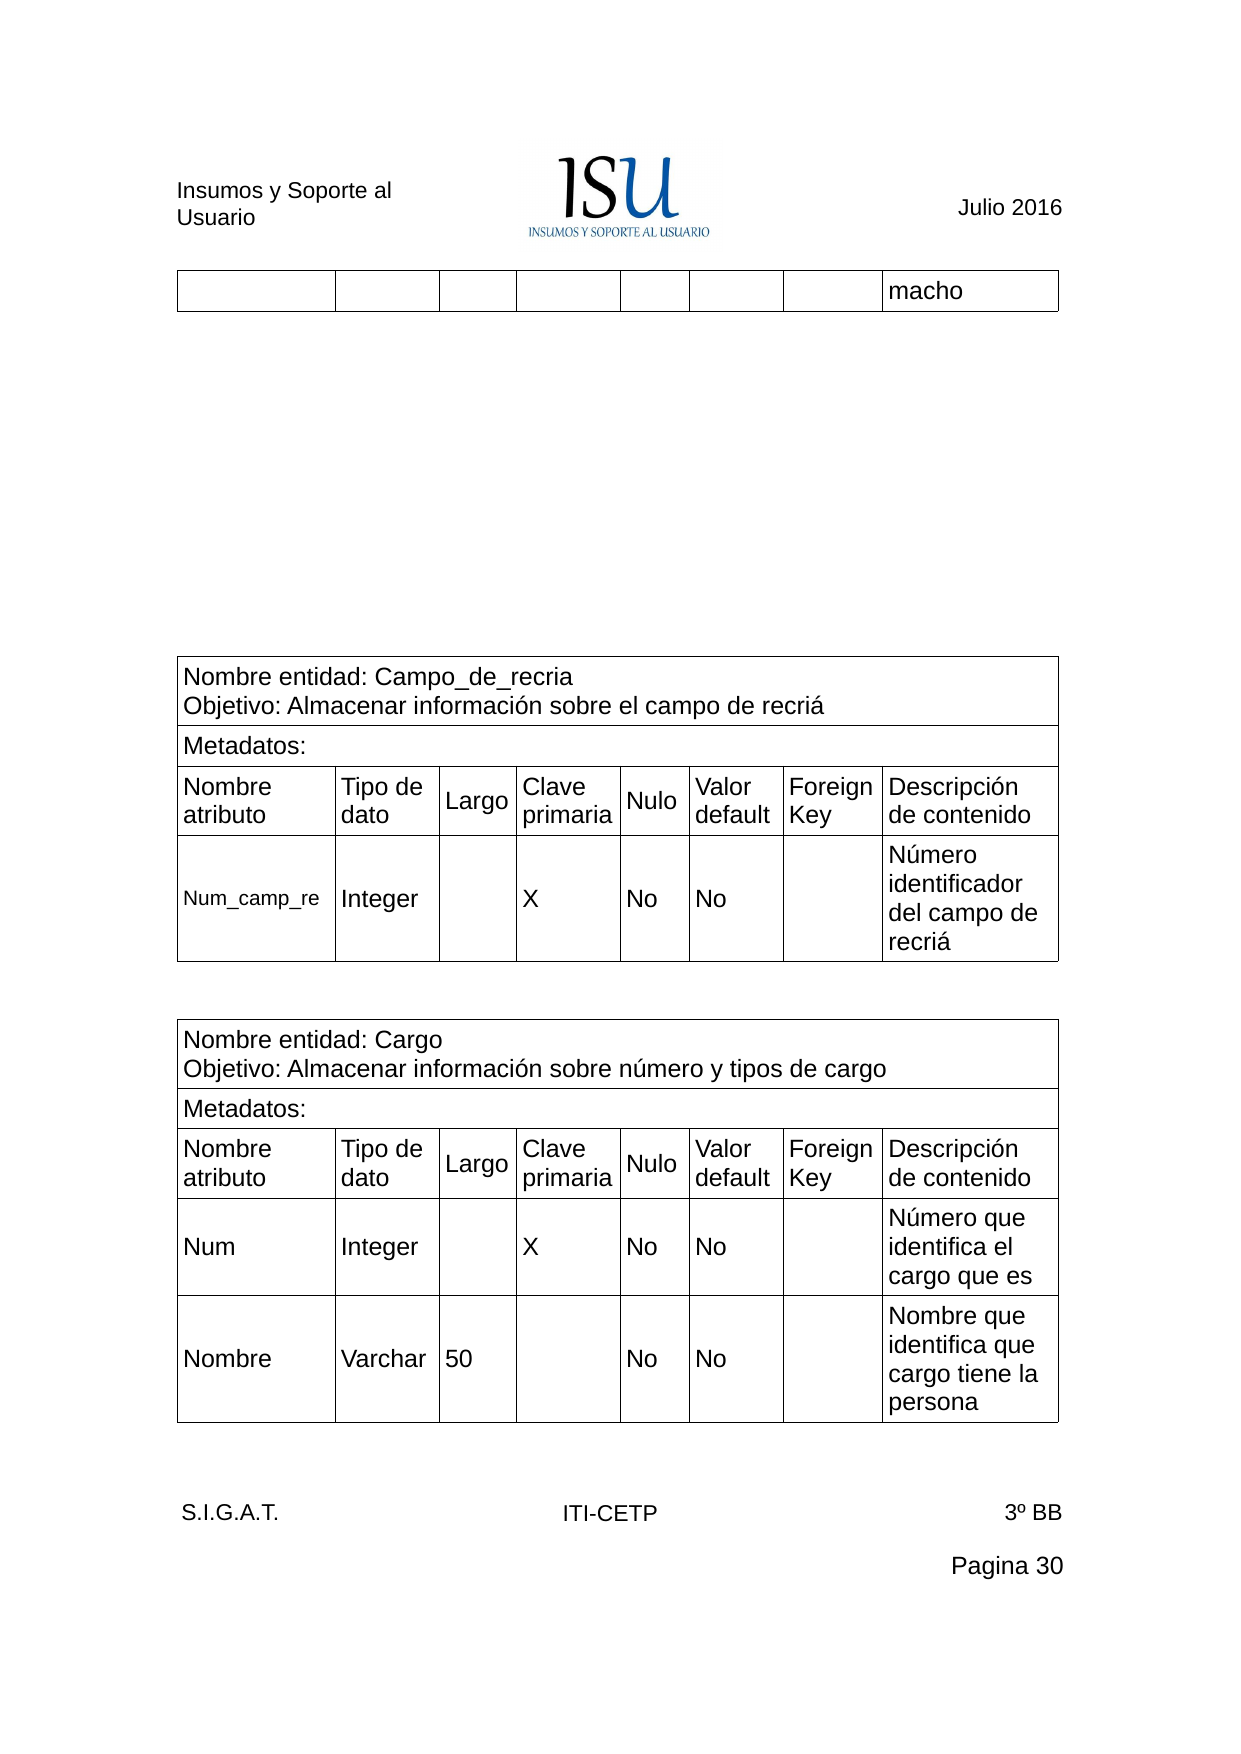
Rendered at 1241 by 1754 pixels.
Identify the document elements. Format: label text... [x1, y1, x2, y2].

table_cell Metadatos: [178, 726, 1058, 766]
table_cell Nombre que identifica que cargo tiene la persona [883, 1296, 1058, 1422]
table_header [336, 271, 439, 311]
table_cell [784, 1296, 882, 1422]
table_cell Largo [440, 767, 516, 835]
table_cell Nombre atributo [178, 1129, 335, 1197]
table_cell Metadatos: [178, 1089, 1058, 1128]
table_cell Valor default [690, 1129, 783, 1197]
table_header [517, 271, 620, 311]
table_header [621, 271, 689, 311]
table_cell Tipo de dato [336, 767, 439, 835]
table_header [784, 271, 882, 311]
table_cell Descripción de contenido [883, 1129, 1058, 1197]
table_header Nombre entidad: Cargo Objetivo: Almacenar información sobre número y tipos de cargo [178, 1020, 1058, 1088]
table_cell [784, 1199, 882, 1295]
table_cell No [621, 1199, 689, 1295]
table_cell Num_camp_re [178, 836, 335, 961]
picture [517, 138, 723, 252]
table_cell Nombre atributo [178, 767, 335, 835]
table_cell [517, 1296, 620, 1422]
table_header macho [883, 271, 1058, 311]
table_cell No [621, 836, 689, 961]
table_header [440, 271, 516, 311]
table_cell Num [178, 1199, 335, 1295]
table_cell [440, 1199, 516, 1295]
table_cell [440, 836, 516, 961]
table_header [690, 271, 783, 311]
table_cell X [517, 1199, 620, 1295]
table_cell Clave primaria [517, 767, 620, 835]
table_cell Valor default [690, 767, 783, 835]
table_cell Foreign Key [784, 767, 882, 835]
table_cell X [517, 836, 620, 961]
table_cell Nombre [178, 1296, 335, 1422]
table_cell No [690, 836, 783, 961]
table_cell Clave primaria [517, 1129, 620, 1197]
table_cell Nulo [621, 1129, 689, 1197]
table_cell Descripción de contenido [883, 767, 1058, 835]
table_cell Integer [336, 1199, 439, 1295]
table_cell 50 [440, 1296, 516, 1422]
table_cell Foreign Key [784, 1129, 882, 1197]
table_cell Número identificador del campo de recriá [883, 836, 1058, 961]
table_cell No [690, 1199, 783, 1295]
table_cell Largo [440, 1129, 516, 1197]
table_cell Número que identifica el cargo que es [883, 1199, 1058, 1295]
table_header Nombre entidad: Campo_de_recria Objetivo: Almacenar información sobre el campo de recriá [178, 657, 1058, 725]
table_cell No [690, 1296, 783, 1422]
table_header [178, 271, 335, 311]
table_cell Integer [336, 836, 439, 961]
table_cell No [621, 1296, 689, 1422]
table_cell Tipo de dato [336, 1129, 439, 1197]
table_cell Varchar [336, 1296, 439, 1422]
table_cell [784, 836, 882, 961]
table_cell Nulo [621, 767, 689, 835]
